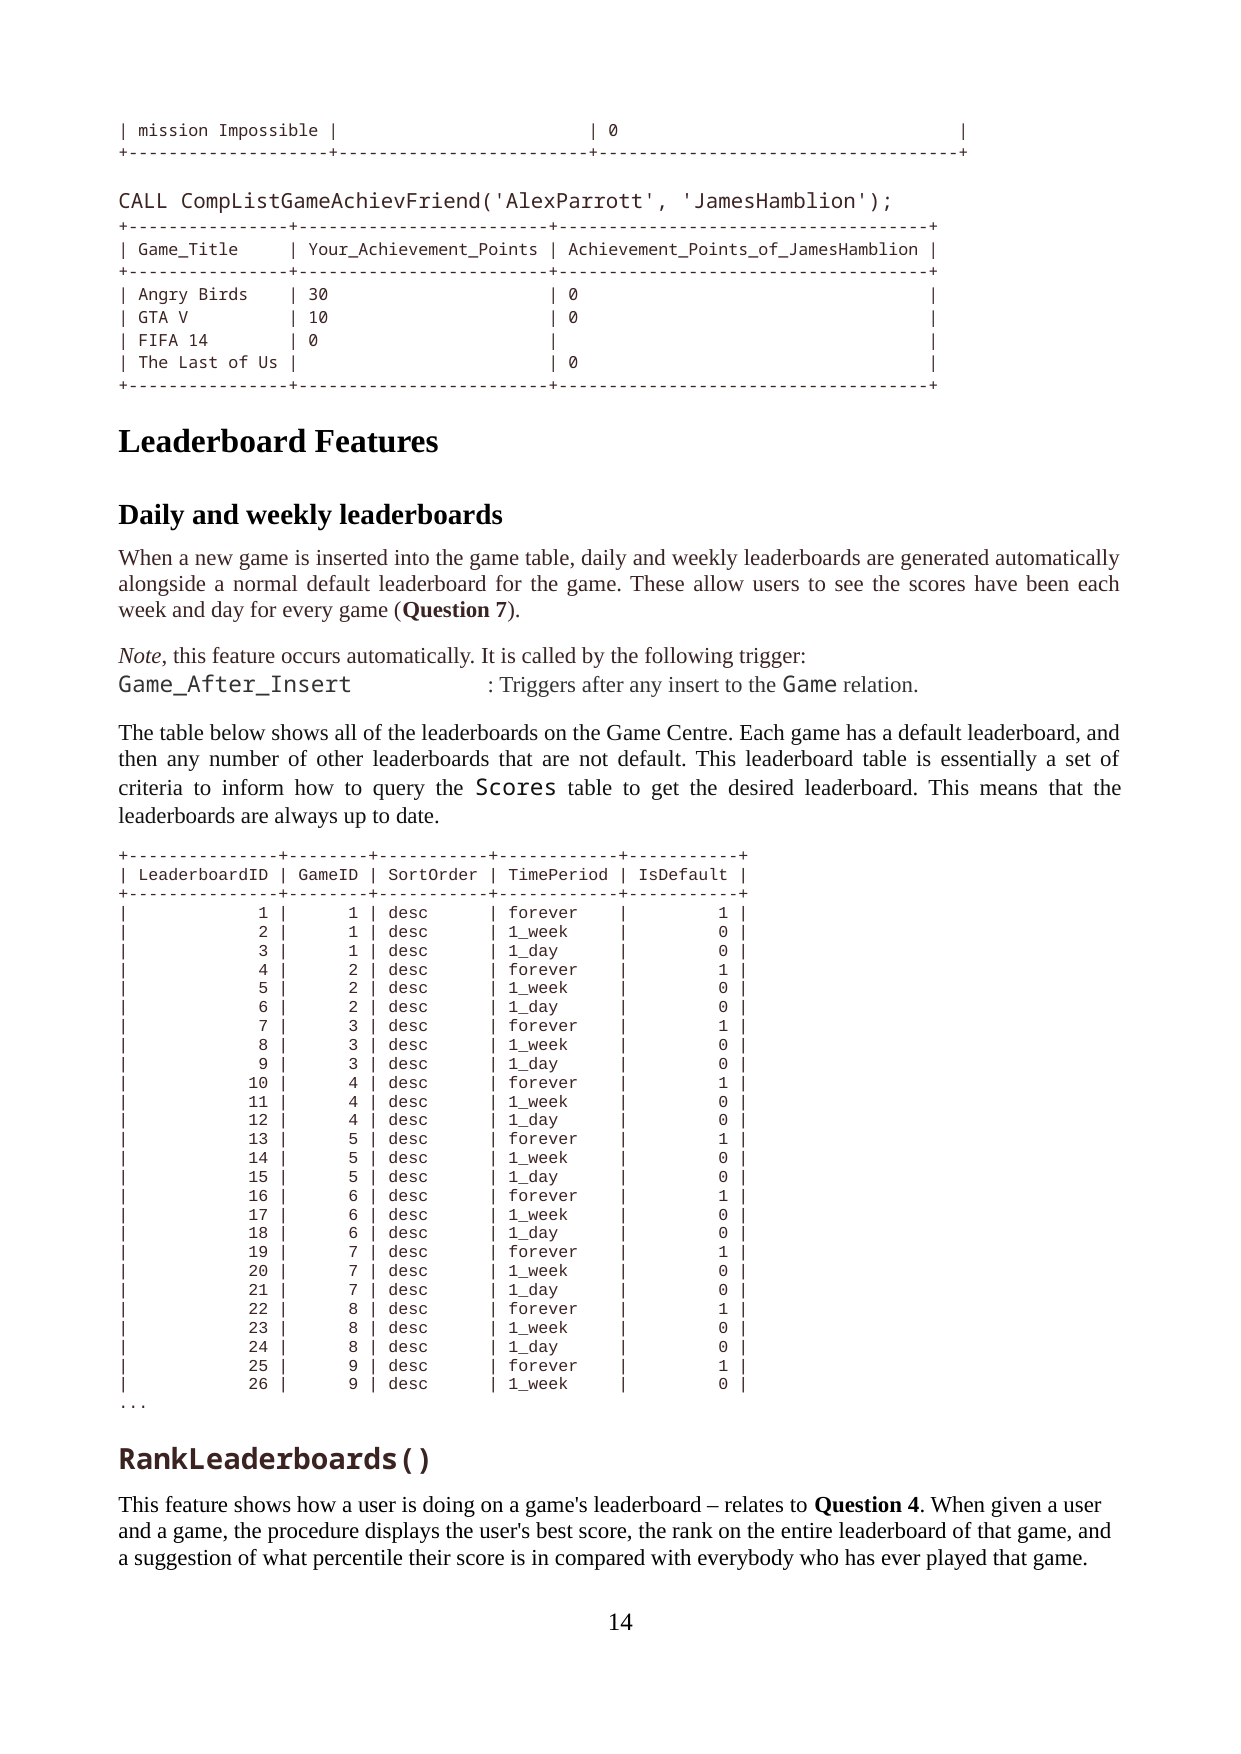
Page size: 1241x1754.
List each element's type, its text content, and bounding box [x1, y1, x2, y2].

text | 25 | 9 | desc | forever | 1 | [118, 1357, 1122, 1376]
text +---------------+--------+-----------+------------+-----------+ [118, 848, 1122, 867]
text | 5 | 2 | desc | 1_week | 0 | [118, 980, 1122, 999]
subtitle Daily and weekly leaderboards [118, 497, 1122, 531]
text | 11 | 4 | desc | 1_week | 0 | [118, 1093, 1122, 1112]
text | LeaderboardID | GameID | SortOrder | TimePeriod | IsDefault | [118, 867, 1122, 886]
text | Game_Title | Your_Achievement_Points | Achievement_Points_of_JamesHamblion | [118, 237, 1122, 260]
text +----------------+-------------------------+-------------------------------------+ [118, 215, 1122, 237]
text Game_After_Insert : Triggers after any insert to the Game relation. [118, 668, 1122, 699]
text | 6 | 2 | desc | 1_day | 0 | [118, 999, 1122, 1018]
text When a new game is inserted into the game table, daily and weekly leaderboards are generated automatically alongside a normal default leaderboard for the game. These allow users to see the scores have been each week and day for every game (Question 7). [118, 543, 1122, 623]
text | 20 | 7 | desc | 1_week | 0 | [118, 1263, 1122, 1282]
text | 26 | 9 | desc | 1_week | 0 | [118, 1376, 1122, 1395]
text | 22 | 8 | desc | forever | 1 | [118, 1301, 1122, 1319]
text | 2 | 1 | desc | 1_week | 0 | [118, 923, 1122, 942]
text +----------------+-------------------------+-------------------------------------+ [118, 374, 1122, 396]
text | 13 | 5 | desc | forever | 1 | [118, 1131, 1122, 1150]
text | mission Impossible | | 0 | [118, 118, 1122, 141]
text +---------------+--------+-----------+------------+-----------+ [118, 886, 1122, 904]
text +--------------------+-------------------------+------------------------------------+ [118, 141, 1122, 163]
text | 7 | 3 | desc | forever | 1 | [118, 1018, 1122, 1037]
text +----------------+-------------------------+-------------------------------------+ [118, 260, 1122, 283]
text | 24 | 8 | desc | 1_day | 0 | [118, 1338, 1122, 1357]
text | 21 | 7 | desc | 1_day | 0 | [118, 1282, 1122, 1301]
subtitle RankLeaderboards() [118, 1439, 1122, 1478]
text This feature shows how a user is doing on a game's leaderboard – relates to Question 4. When given a user and a game, the procedure displays the user's best score, the rank on the entire leaderboard of that game, and a suggestion of what percentile their score is in compared with everybody who has ever played that game. [118, 1491, 1122, 1570]
text | 18 | 6 | desc | 1_day | 0 | [118, 1225, 1122, 1244]
text Note, this feature occurs automatically. It is called by the following trigger: [118, 642, 1122, 668]
text | 10 | 4 | desc | forever | 1 | [118, 1074, 1122, 1093]
text | Angry Birds | 30 | 0 | [118, 283, 1122, 306]
text | GTA V | 10 | 0 | [118, 306, 1122, 328]
text ... [118, 1395, 1122, 1414]
text CALL CompListGameAchievFriend('AlexParrott', 'JamesHamblion'); [118, 186, 1122, 215]
text The table below shows all of the leaderboards on the Game Centre. Each game has a default leaderboard, and then any number of other leaderboards that are not default. This leaderboard table is essentially a set of criteria to inform how to query the Scores table to get the desired leaderboard. This means that the leaderboards are always up to date. [118, 718, 1122, 829]
text | 12 | 4 | desc | 1_day | 0 | [118, 1112, 1122, 1131]
text | 4 | 2 | desc | forever | 1 | [118, 961, 1122, 980]
text | 8 | 3 | desc | 1_week | 0 | [118, 1037, 1122, 1055]
text | 19 | 7 | desc | forever | 1 | [118, 1244, 1122, 1263]
text | FIFA 14 | 0 | | [118, 328, 1122, 351]
text | 1 | 1 | desc | forever | 1 | [118, 904, 1122, 923]
text | 3 | 1 | desc | 1_day | 0 | [118, 942, 1122, 961]
text | The Last of Us | | 0 | [118, 351, 1122, 374]
text | 17 | 6 | desc | 1_week | 0 | [118, 1206, 1122, 1225]
text | 14 | 5 | desc | 1_week | 0 | [118, 1150, 1122, 1168]
text | 23 | 8 | desc | 1_week | 0 | [118, 1319, 1122, 1338]
subtitle Leaderboard Features [118, 421, 1122, 460]
text | 15 | 5 | desc | 1_day | 0 | [118, 1168, 1122, 1187]
text | 9 | 3 | desc | 1_day | 0 | [118, 1055, 1122, 1074]
text | 16 | 6 | desc | forever | 1 | [118, 1187, 1122, 1206]
